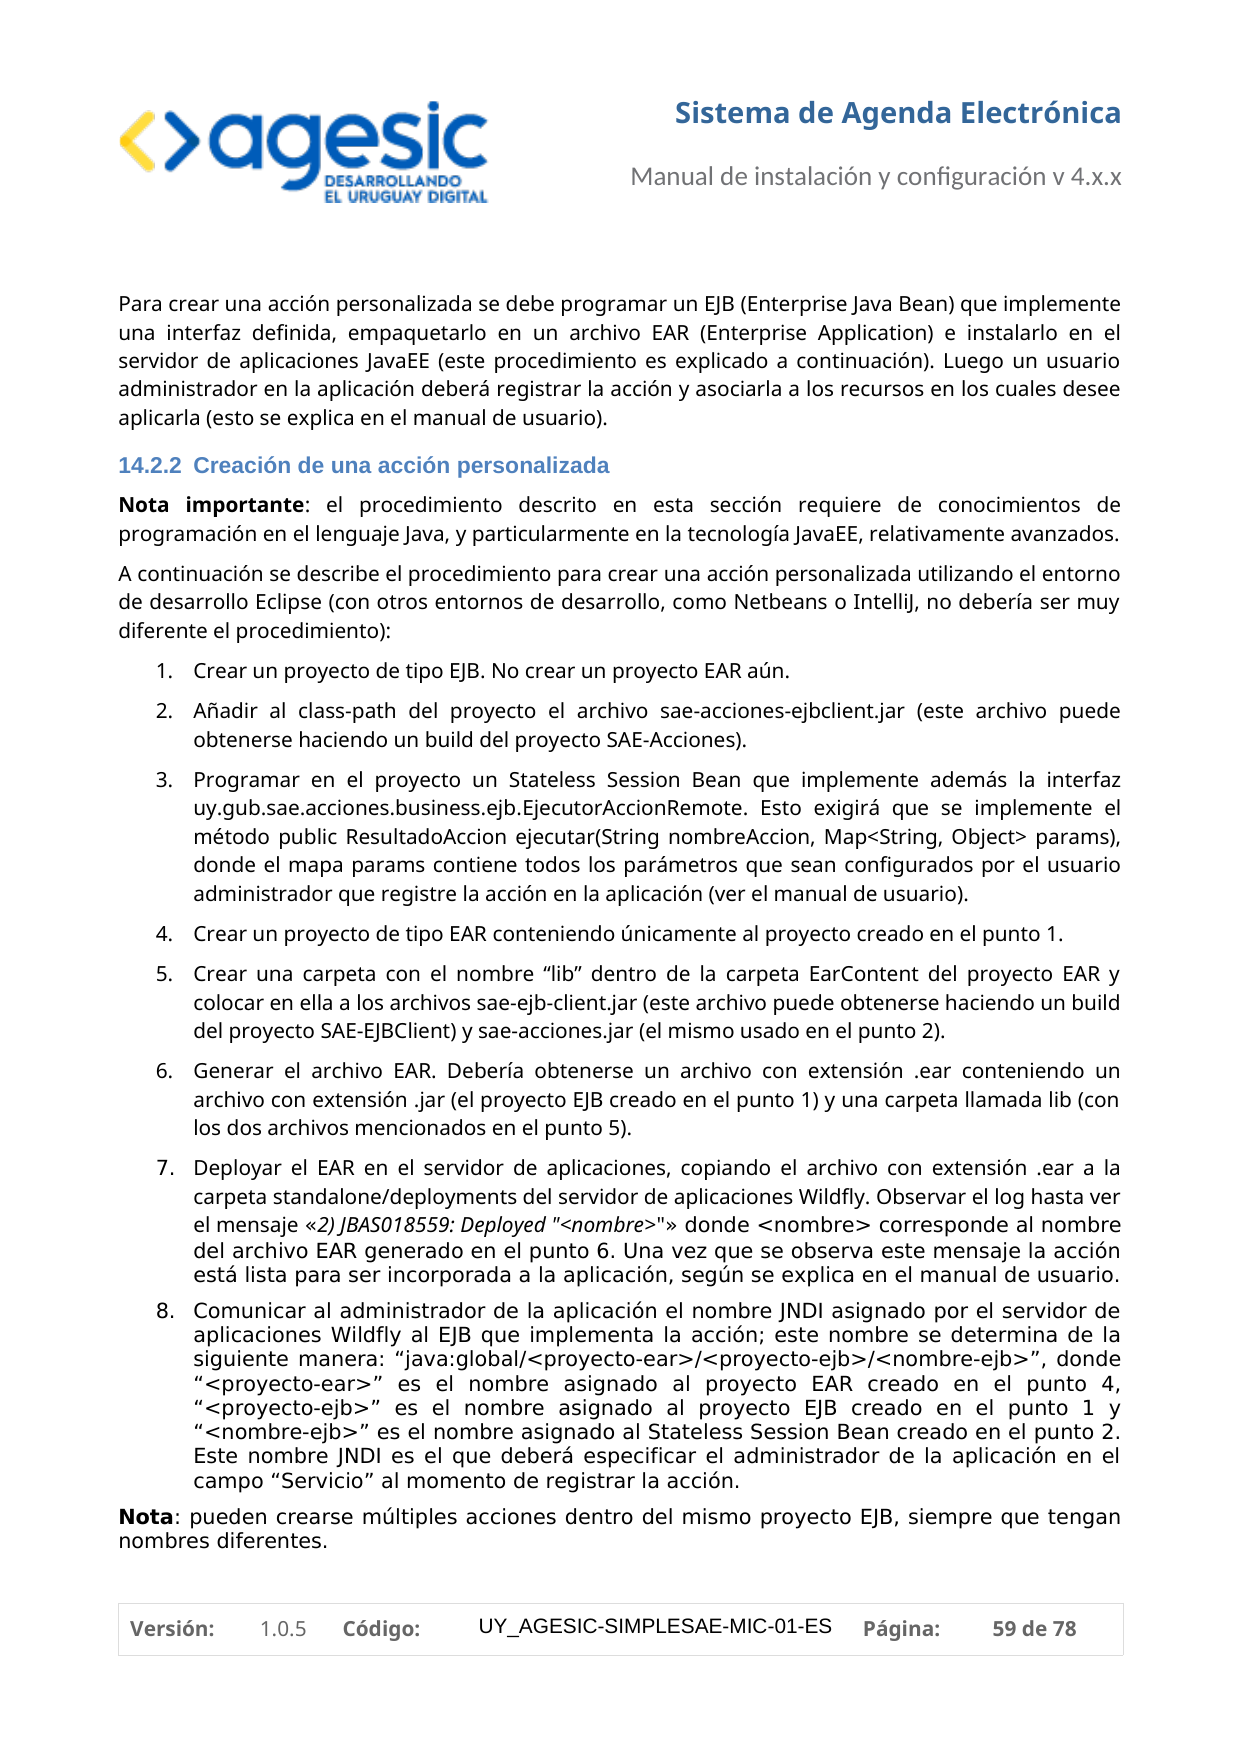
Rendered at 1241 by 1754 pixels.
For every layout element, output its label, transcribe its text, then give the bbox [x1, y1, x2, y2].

list Añadir al class-path del proyecto el archivo sae-acciones-ejbclient.jar (este archivo puede obtenerse haciendo un build del proyecto SAE-Acciones). [156, 696, 1122, 753]
list Crear una carpeta con el nombre “lib” dentro de la carpeta EarContent del proyecto EAR y colocar en ella a los archivos sae-ejb-client.jar (este archivo puede obtenerse haciendo un build del proyecto SAE-EJBClient) y sae-acciones.jar (el mismo usado en el punto 2). [156, 959, 1122, 1044]
list Deployar el EAR en el servidor de aplicaciones, copiando el archivo con extensión .ear a la carpeta standalone/deployments del servidor de aplicaciones Wildfly. Observar el log hasta ver el mensaje «2) JBAS018559: Deployed "<nombre>"» donde <nombre> corresponde al nombre del archivo EAR generado en el punto 6. Una vez que se observa este mensaje la acción está lista para ser incorporada a la aplicación, según se explica en el manual de usuario. [156, 1153, 1122, 1287]
list Generar el archivo EAR. Debería obtenerse un archivo con extensión .ear conteniendo un archivo con extensión .jar (el proyecto EJB creado en el punto 1) y una carpeta llamada lib (con los dos archivos mencionados en el punto 5). [156, 1056, 1122, 1142]
text Nota: pueden crearse múltiples acciones dentro del mismo proyecto EJB, siempre que tengan nombres diferentes. [118, 1505, 1122, 1553]
list Programar en el proyecto un Stateless Session Bean que implemente además la interfaz uy.gub.sae.acciones.business.ejb.EjecutorAccionRemote. Esto exigirá que se implemente el método public ResultadoAccion ejecutar(String nombreAccion, Map<String, Object> params), donde el mapa params contiene todos los parámetros que sean configurados por el usuario administrador que registre la acción en la aplicación (ver el manual de usuario). [156, 765, 1122, 907]
subtitle Creación de una acción personalizada [118, 452, 1122, 479]
picture [119, 101, 489, 203]
text Para crear una acción personalizada se debe programar un EJB (Enterprise Java Bean) que implemente una interfaz definida, empaquetarlo en un archivo EAR (Enterprise Application) e instalarlo en el servidor de aplicaciones JavaEE (este procedimiento es explicado a continuación). Luego un usuario administrador en la aplicación deberá registrar la acción y asociarla a los recursos en los cuales desee aplicarla (esto se explica en el manual de usuario). [118, 289, 1122, 431]
text Nota importante: el procedimiento descrito en esta sección requiere de conocimientos de programación en el lenguaje Java, y particularmente en la tecnología JavaEE, relativamente avanzados. [118, 490, 1122, 547]
list Crear un proyecto de tipo EAR conteniendo únicamente al proyecto creado en el punto 1. [156, 919, 1122, 947]
list Comunicar al administrador de la aplicación el nombre JNDI asignado por el servidor de aplicaciones Wildfly al EJB que implementa la acción; este nombre se determina de la siguiente manera: “java:global/<proyecto-ear>/<proyecto-ejb>/<nombre-ejb>”, donde “<proyecto-ear>” es el nombre asignado al proyecto EAR creado en el punto 4, “<proyecto-ejb>” es el nombre asignado al proyecto EJB creado en el punto 1 y “<nombre-ejb>” es el nombre asignado al Stateless Session Bean creado en el punto 2. Este nombre JNDI es el que deberá especificar el administrador de la aplicación en el campo “Servicio” al momento de registrar la acción. [156, 1299, 1122, 1493]
list Crear un proyecto de tipo EJB. No crear un proyecto EAR aún. [156, 656, 1122, 684]
text A continuación se describe el procedimiento para crear una acción personalizada utilizando el entorno de desarrollo Eclipse (con otros entornos de desarrollo, como Netbeans o IntelliJ, no debería ser muy diferente el procedimiento): [118, 559, 1122, 644]
